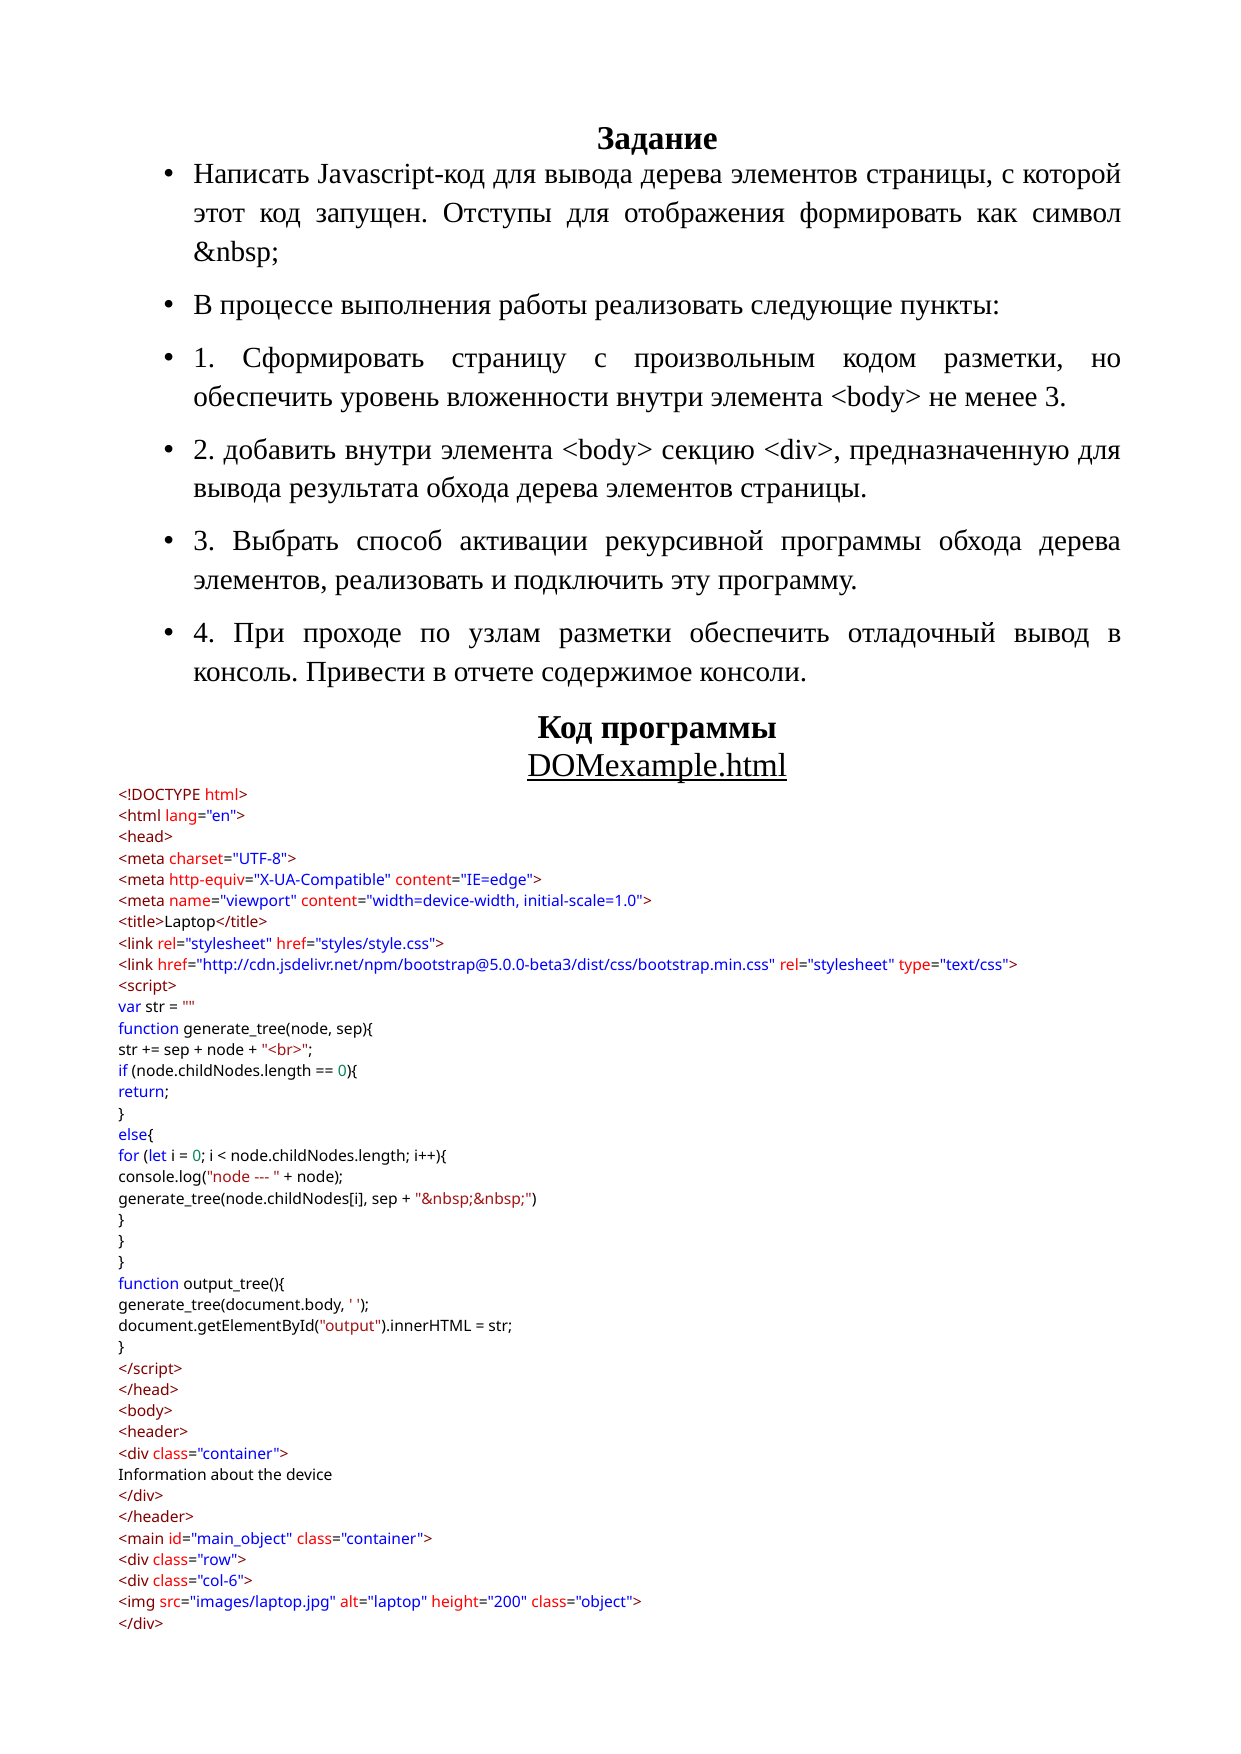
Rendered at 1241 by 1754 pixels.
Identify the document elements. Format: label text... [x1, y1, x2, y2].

text <div class="col-6"> [118, 1570, 1122, 1591]
text } [118, 1251, 1122, 1272]
text </script> [118, 1357, 1122, 1379]
list Написать Javascript-код для вывода дерева элементов страницы, с которой этот код запущен. Отступы для отображения формировать как символ &nbsp; [164, 156, 1122, 267]
text generate_tree(node.childNodes[i], sep + "&nbsp;&nbsp;") [118, 1187, 1122, 1209]
text <link rel="stylesheet" href="styles/style.css"> [118, 932, 1122, 954]
text <link href="http://cdn.jsdelivr.net/npm/bootstrap@5.0.0-beta3/dist/css/bootstrap.min.css" rel="stylesheet" type="text/css"> [118, 954, 1122, 975]
text </header> [118, 1506, 1122, 1527]
text <meta name="viewport" content="width=device-width, initial-scale=1.0"> [118, 890, 1122, 911]
text if (node.childNodes.length == 0){ [118, 1060, 1122, 1081]
list 1. Сформировать страницу с произвольным кодом разметки, но обеспечить уровень вложенности внутри элемента <body> не менее 3. [164, 340, 1122, 412]
list В процессе выполнения работы реализовать следующие пункты: [164, 287, 1122, 320]
text Задание [192, 118, 1122, 156]
text } [118, 1230, 1122, 1251]
text var str = "" [118, 996, 1122, 1017]
text function generate_tree(node, sep){ [118, 1017, 1122, 1039]
text } [118, 1209, 1122, 1230]
text </head> [118, 1379, 1122, 1400]
text generate_tree(document.body, ' '); [118, 1294, 1122, 1315]
text <img src="images/laptop.jpg" alt="laptop" height="200" class="object"> [118, 1591, 1122, 1612]
text <script> [118, 975, 1122, 996]
text str += sep + node + "<br>"; [118, 1039, 1122, 1060]
text <meta http-equiv="X-UA-Compatible" content="IE=edge"> [118, 869, 1122, 890]
text document.getElementById("output").innerHTML = str; [118, 1315, 1122, 1336]
text <div class="container"> [118, 1442, 1122, 1464]
text <main id="main_object" class="container"> [118, 1527, 1122, 1549]
text <!DOCTYPE html> [118, 784, 1122, 805]
text } [118, 1336, 1122, 1357]
text <body> [118, 1400, 1122, 1421]
text else{ [118, 1124, 1122, 1145]
text </div> [118, 1612, 1122, 1634]
text } [118, 1102, 1122, 1124]
text return; [118, 1081, 1122, 1102]
text <head> [118, 826, 1122, 847]
list 2. добавить внутри элемента <body> секцию <div>, предназначенную для вывода результата обхода дерева элементов страницы. [164, 432, 1122, 504]
list 3. Выбрать способ активации рекурсивной программы обхода дерева элементов, реализовать и подключить эту программу. [164, 523, 1122, 596]
text Код программы [192, 707, 1122, 745]
text <html lang="en"> [118, 805, 1122, 826]
text DOMexample.html [192, 745, 1122, 784]
text <meta charset="UTF-8"> [118, 847, 1122, 869]
text for (let i = 0; i < node.childNodes.length; i++){ [118, 1145, 1122, 1166]
list 4. При проходе по узлам разметки обеспечить отладочный вывод в консоль. Привести в отчете содержимое консоли. [164, 615, 1122, 687]
text <header> [118, 1421, 1122, 1442]
text function output_tree(){ [118, 1272, 1122, 1294]
text </div> [118, 1485, 1122, 1506]
text <div class="row"> [118, 1549, 1122, 1570]
text <title>Laptop</title> [118, 911, 1122, 932]
text console.log("node --- " + node); [118, 1166, 1122, 1187]
text Information about the device [118, 1464, 1122, 1485]
